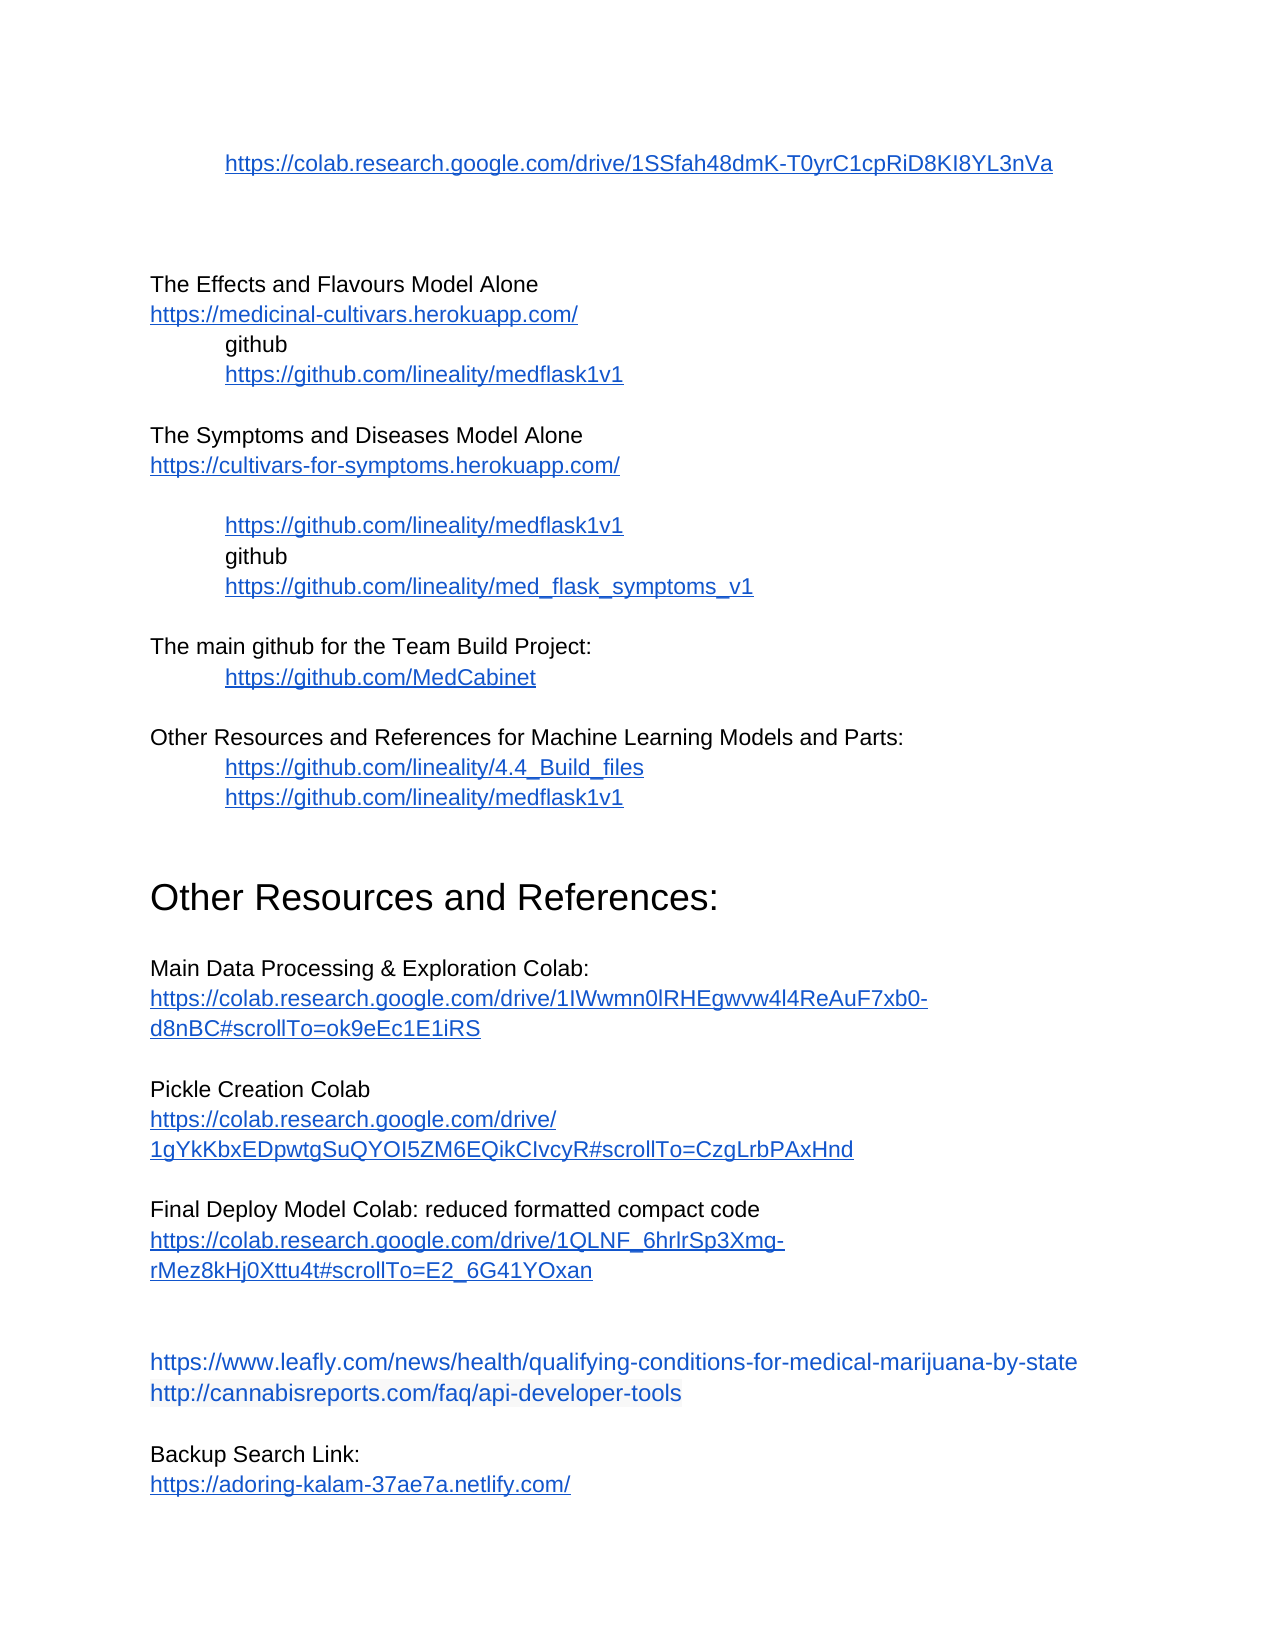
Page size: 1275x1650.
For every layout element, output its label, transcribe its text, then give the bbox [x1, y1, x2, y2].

text https://colab.research.google.com/drive/1gYkKbxEDpwtgSuQYOI5ZM6EQikCIvcyR#scrollTo=CzgLrbPAxHnd [150, 1106, 1125, 1162]
text https://github.com/lineality/medflask1v1 [150, 361, 1125, 388]
text https://colab.research.google.com/drive/1SSfah48dmK-T0yrC1cpRiD8KI8YL3nVa [225, 150, 1125, 176]
text https://colab.research.google.com/drive/1IWwmn0lRHEgwvw4l4ReAuF7xb0-d8nBC#scrollTo=ok9eEc1E1iRS [150, 985, 1125, 1042]
text https://cultivars-for-symptoms.herokuapp.com/ [150, 452, 1125, 478]
text https://github.com/MedCabinet [225, 663, 1125, 690]
text https://colab.research.google.com/drive/1QLNF_6hrlrSp3Xmg-rMez8kHj0Xttu4t#scrollTo=E2_6G41YOxan [150, 1227, 1125, 1283]
text Backup Search Link: [150, 1441, 1125, 1467]
text github [150, 331, 1125, 358]
text Main Data Processing & Exploration Colab: [150, 955, 1125, 981]
text The Effects and Flavours Model Alone [150, 271, 1125, 297]
text Final Deploy Model Colab: reduced formatted compact code [150, 1196, 1125, 1223]
text https://adoring-kalam-37ae7a.netlify.com/ [150, 1471, 1125, 1498]
text https://github.com/lineality/4.4_Build_files [225, 754, 1125, 781]
text Pickle Creation Colab [150, 1076, 1125, 1102]
text https://medicinal-cultivars.herokuapp.com/ [150, 301, 1125, 327]
text https://github.com/lineality/med_flask_symptoms_v1 [150, 573, 1125, 599]
text Other Resources and References for Machine Learning Models and Parts: [150, 724, 1125, 750]
text http://cannabisreports.com/faq/api-developer-tools [150, 1379, 1125, 1407]
text github [150, 543, 1125, 569]
text https://www.leafly.com/news/health/qualifying-conditions-for-medical-marijuana-by-state [150, 1347, 1125, 1375]
text Other Resources and References: [150, 875, 1125, 918]
text https://github.com/lineality/medflask1v1 [225, 784, 1125, 811]
text The main github for the Team Build Project: [150, 633, 1125, 660]
text The Symptoms and Diseases Model Alone [150, 422, 1125, 448]
text https://github.com/lineality/medflask1v1 [150, 512, 1125, 539]
